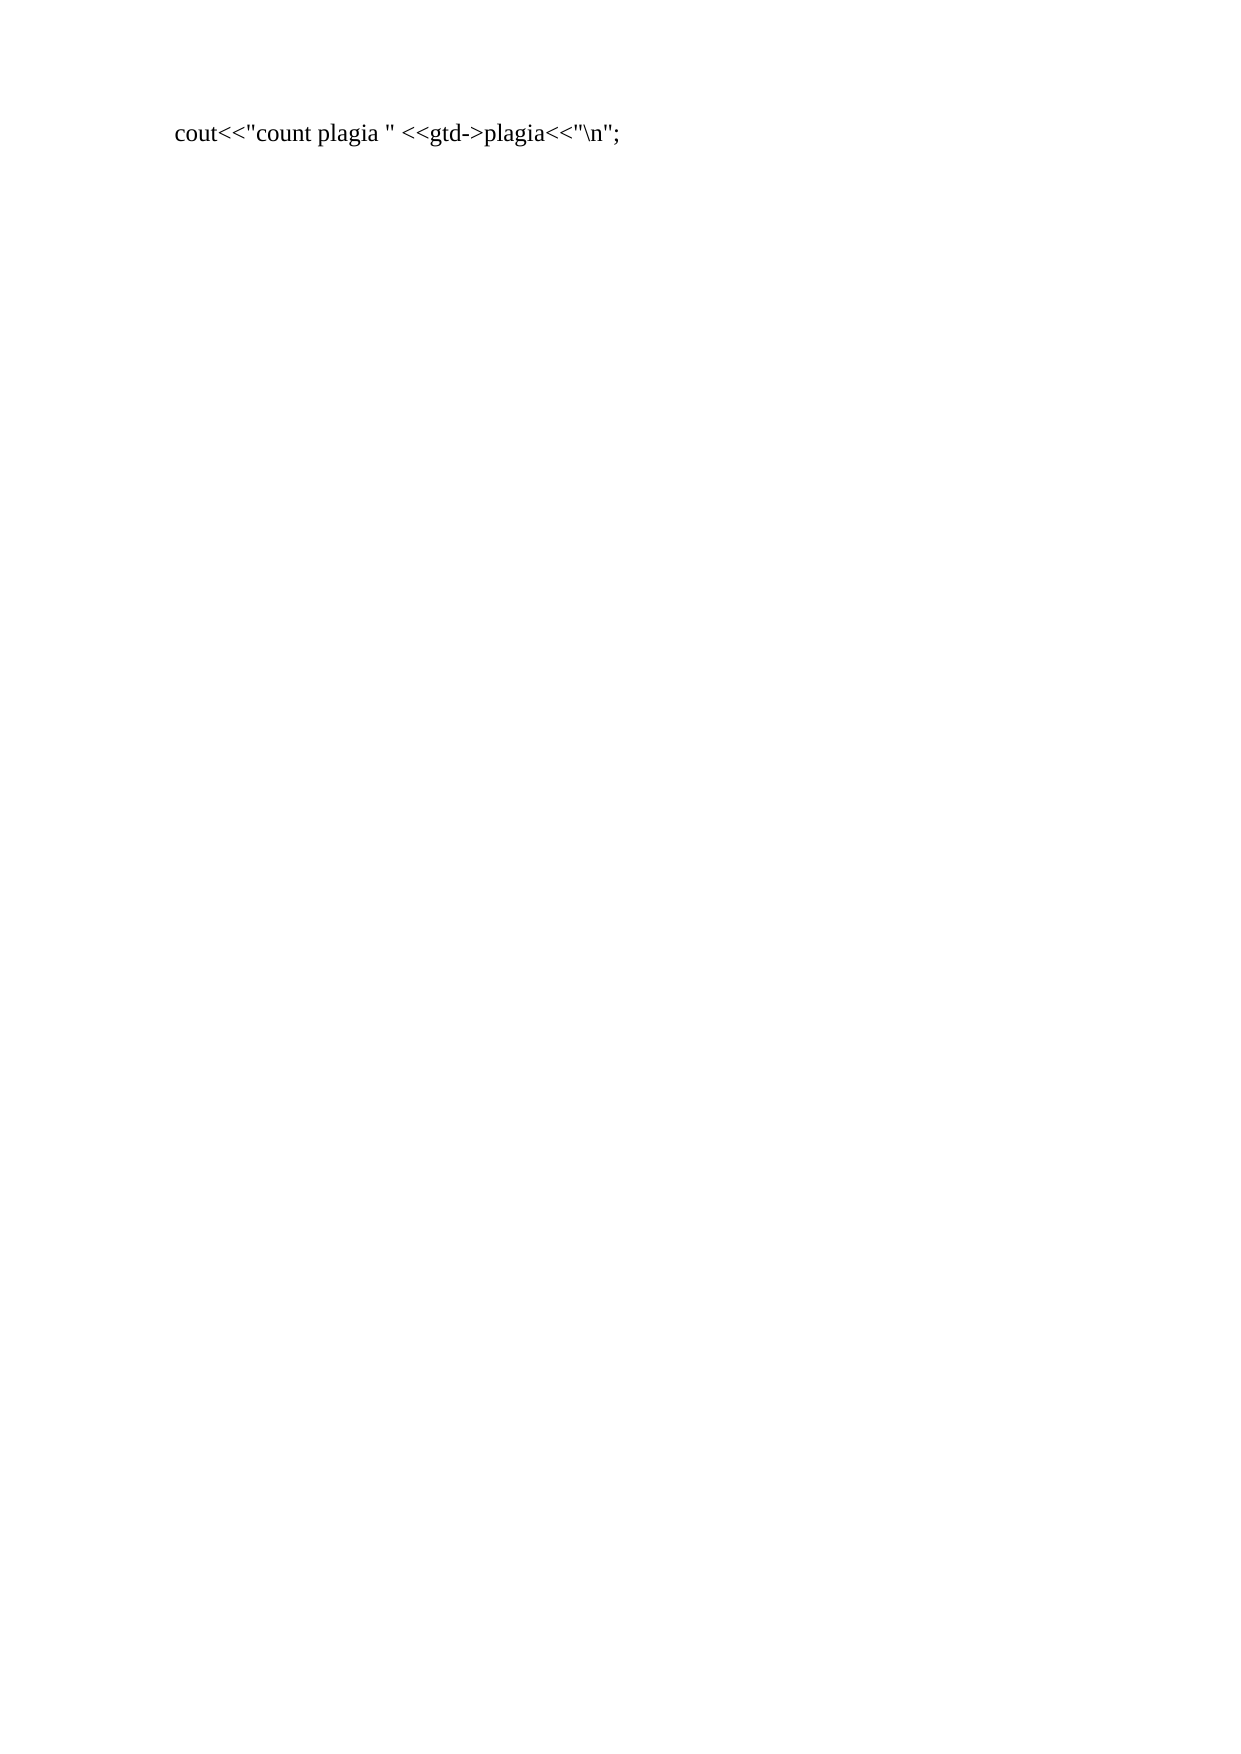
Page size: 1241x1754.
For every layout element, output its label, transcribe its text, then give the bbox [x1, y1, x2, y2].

text cout<<"count plagia " <<gtd->plagia<<"\n"; [118, 118, 1122, 147]
